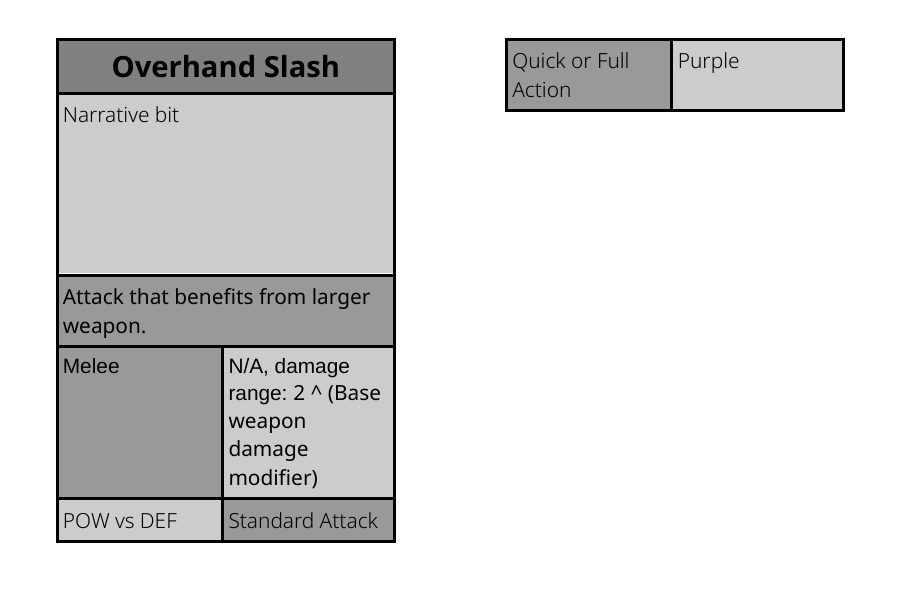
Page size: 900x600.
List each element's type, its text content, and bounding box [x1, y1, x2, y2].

table_cell Standard Attack [224, 500, 393, 540]
table_cell Quick or Full Action [508, 41, 670, 109]
table_cell N/A, damage range: 2 ^ (Base weapon damage modifier) [224, 348, 393, 497]
table_cell POW vs DEF [59, 500, 221, 540]
table_cell Purple [673, 41, 842, 109]
table_header Overhand Slash [59, 41, 393, 92]
table_cell Narrative bit [59, 95, 393, 273]
table_cell Melee [59, 348, 221, 497]
table_cell Attack that benefits from larger weapon. [59, 277, 393, 345]
